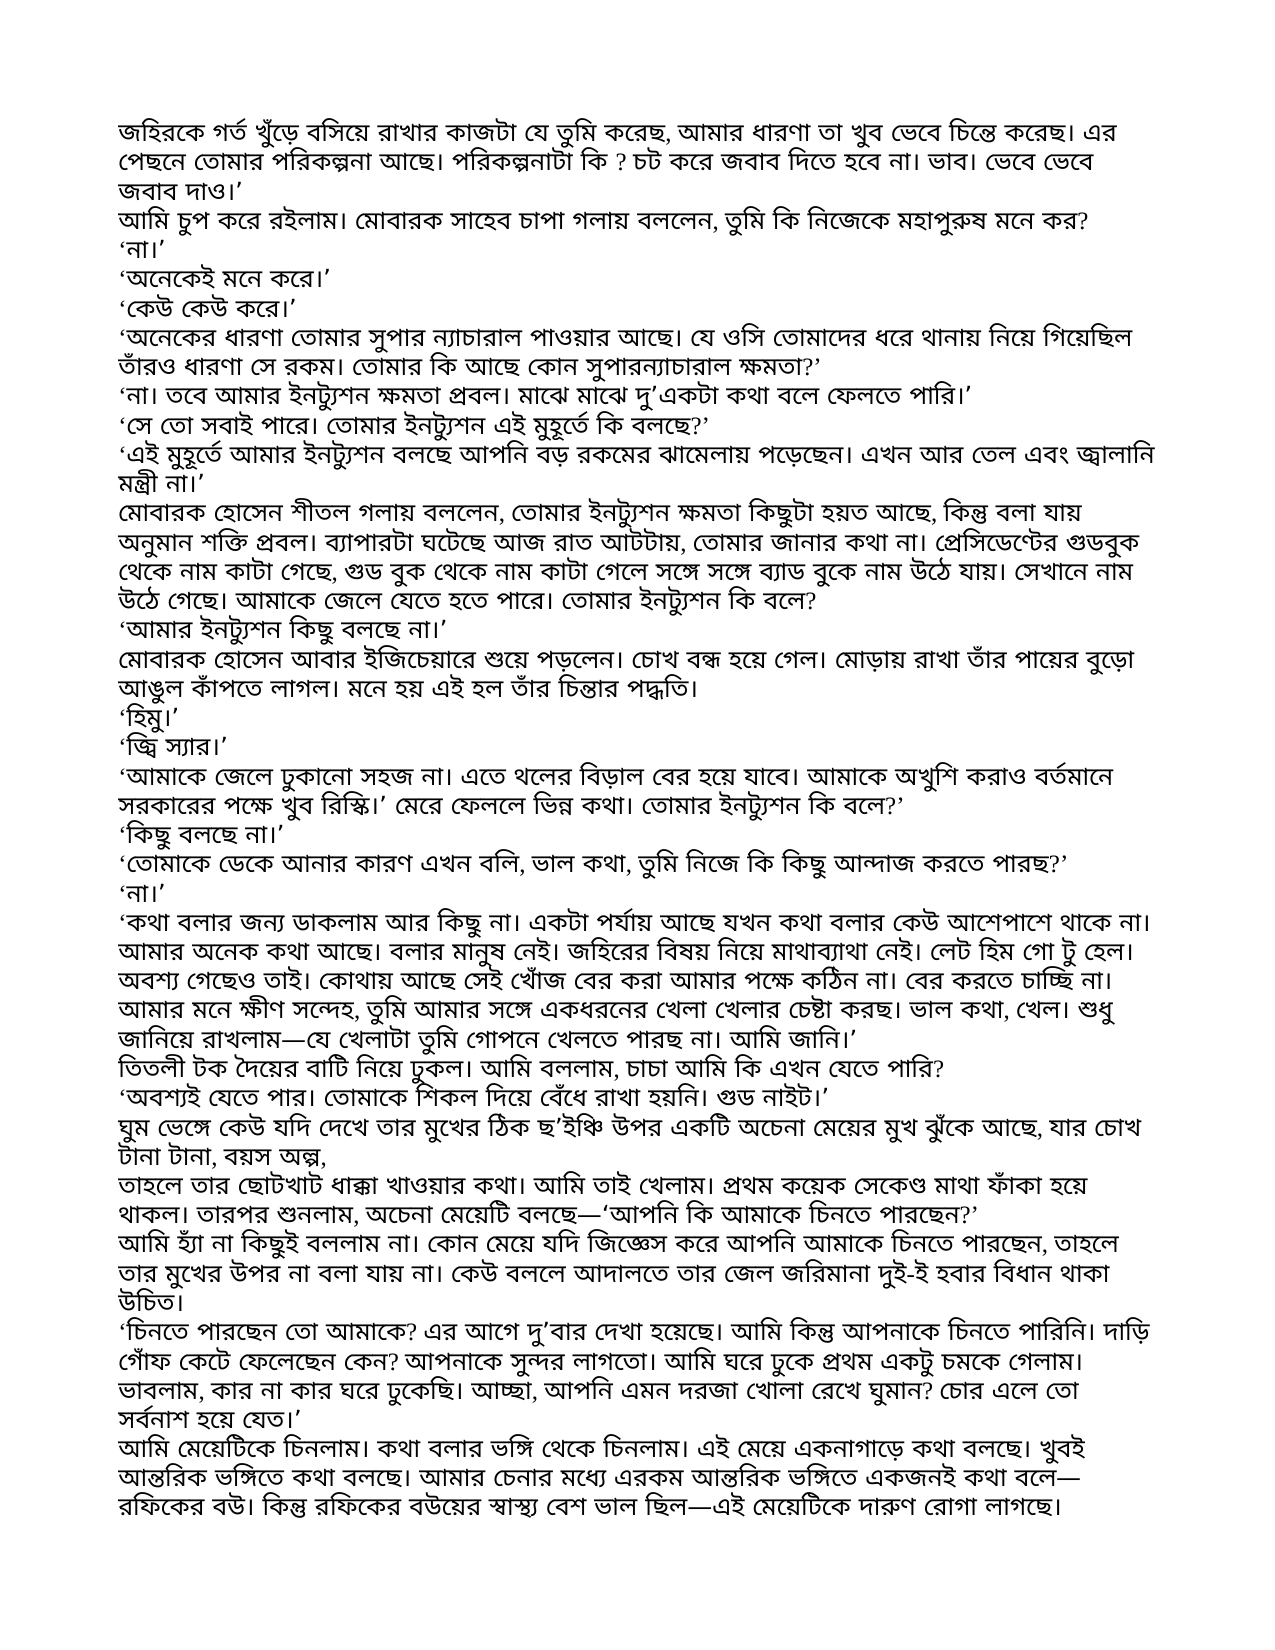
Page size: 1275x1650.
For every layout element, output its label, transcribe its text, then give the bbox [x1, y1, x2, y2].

text আমি চুপ করে রইলাম। মোবারক সাহেব চাপা গলায় বললেন, তুমি কি নিজেকে মহাপুরুষ মনে কর? [118, 206, 1157, 235]
text ‘হিমু।’ [129, 703, 1157, 732]
text ‘চিনতে পারছেন তো আমাকে? এর আগে দু’বার দেখা হয়েছে। আমি কিন্তু আপনাকে চিনতে পারিনি। দাড়ি গোঁফ কেটে ফেলেছেন কেন? আপনাকে সুন্দর লাগতো। আমি ঘরে ঢুকে প্রথম একটু চমকে গেলাম। ভাবলাম, কার না কার ঘরে ঢুকেছি। আচ্ছা, আপনি এমন দরজা খোলা রেখে ঘুমান? চোর এলে তো সর্বনাশ হয়ে যেত।’ [118, 1317, 1157, 1434]
text মোবারক হোসেন শীতল গলায় বললেন, তোমার ইনট্যুশন ক্ষমতা কিছুটা হয়ত আছে, কিন্তু বলা যায় অনুমান শক্তি প্রবল। ব্যাপারটা ঘটেছে আজ রাত আটটায়, তোমার জানার কথা না। প্রেসিডেণ্টের গুডবুক থেকে নাম কাটা গেছে, গুড বুক থেকে নাম কাটা গেলে সঙ্গে সঙ্গে ব্যাড বুকে নাম উঠে যায়। সেখানে নাম উঠে গেছে। আমাকে জেলে যেতে হতে পারে। তোমার ইনট্যুশন কি বলে? [118, 498, 1157, 616]
text ‘না। তবে আমার ইনট্যুশন ক্ষমতা প্রবল। মাঝে মাঝে দু’একটা কথা বলে ফেলতে পারি।’ [319, 381, 1157, 411]
text ‘আমার ইনট্যুশন কিছু বলছে না।’ [230, 616, 329, 645]
text ‘হিমু।’ [118, 703, 158, 732]
text ‘অনেকের ধারণা তোমার সুপার ন্যাচারাল পাওয়ার আছে। যে ওসি তোমাদের ধরে থানায় নিয়ে গিয়েছিল তাঁরও ধারণা সে রকম। তোমার কি আছে কোন সুপারন্যাচারাল ক্ষমতা?’ [118, 323, 1157, 381]
text ঘুম ভেঙ্গে কেউ যদি দেখে তার মুখের ঠিক ছ’ইঞ্চি উপর একটি অচেনা মেয়ের মুখ ঝুঁকে আছে, যার চোখ টানা টানা, বয়স অল্প, [118, 1113, 1157, 1171]
text তিতলী টক দৈয়ের বাটি নিয়ে ঢুকল। আমি বললাম, চাচা আমি কি এখন যেতে পারি? [118, 1054, 1157, 1083]
text ‘কিছু বলছে না।’ [129, 820, 1157, 849]
text ‘কিছু বলছে না।’ [118, 820, 166, 849]
text ‘অনেকেই মনে করে।’ [118, 264, 1157, 294]
text আমি হ্যাঁ না কিছুই বললাম না। কোন মেয়ে যদি জিজ্ঞেস করে আপনি আমাকে চিনতে পারছেন, তাহলে তার মুখের উপর না বলা যায় না। কেউ বললে আদালতে তার জেল জরিমানা দুই-ই হবার বিধান থাকা উচিত। [118, 1229, 1157, 1317]
text ‘কেউ কেউ করে।’ [118, 294, 1157, 323]
text ‘তোমাকে ডেকে আনার কারণ এখন বলি, ভাল কথা, তুমি নিজে কি কিছু আন্দাজ করতে পারছ?’ [785, 849, 1157, 879]
text ‘জ্বি স্যার।’ [118, 732, 1157, 762]
text ‘সে তো সবাই পারে। তোমার ইনট্যুশন এই মুহূর্তে কি বলছে?’ [554, 411, 1157, 440]
text ‘অবশ্যই যেতে পার। তোমাকে শিকল দিয়ে বেঁধে রাখা হয়নি। গুড নাইট।’ [118, 1083, 1157, 1113]
text ‘আমার ইনট্যুশন কিছু বলছে না।’ [118, 616, 237, 645]
text তাহলে তার ছোটখাট ধাক্কা খাওয়ার কথা। আমি তাই খেলাম। প্রথম কয়েক সেকেণ্ড মাথা ফাঁকা হয়ে থাকল। তারপর শুনলাম, অচেনা মেয়েটি বলছে—‘আপনি কি আমাকে চিনতে পারছেন?’ [118, 1171, 1157, 1229]
text ‘কথা বলার জন্য ডাকলাম আর কিছু না। একটা পর্যায় আছে যখন কথা বলার কেউ আশেপাশে থাকে না। আমার অনেক কথা আছে। বলার মানুষ নেই। জহিরের বিষয় নিয়ে মাথাব্যাথা নেই। লেট হিম গো টু হেল। অবশ্য গেছেও তাই। কোথায় আছে সেই খোঁজ বের করা আমার পক্ষে কঠিন না। বের করতে চাচ্ছি না। আমার মনে ক্ষীণ সন্দেহ, তুমি আমার সঙ্গে একধরনের খেলা খেলার চেষ্টা করছ। ভাল কথা, খেল। শুধু জানিয়ে রাখলাম—যে খেলাটা তুমি গোপনে খেলতে পারছ না। আমি জানি।’ [118, 908, 1157, 1054]
text আমি মেয়েটিকে চিনলাম। কথা বলার ভঙ্গি থেকে চিনলাম। এই মেয়ে একনাগাড়ে কথা বলছে। খুবই আন্তরিক ভঙ্গিতে কথা বলছে। আমার চেনার মধ্যে এরকম আন্তরিক ভঙ্গিতে একজনই কথা বলে—রফিকের বউ। কিন্তু রফিকের বউয়ের স্বাস্থ্য বেশ ভাল ছিল—এই মেয়েটিকে দারুণ রোগা লাগছে। [118, 1434, 1157, 1522]
text ‘সে তো সবাই পারে। তোমার ইনট্যুশন এই মুহূর্তে কি বলছে?’ [118, 411, 441, 440]
text ‘আমাকে জেলে ঢুকানো সহজ না। এতে থলের বিড়াল বের হয়ে যাবে। আমাকে অখুশি করাও বর্তমানে সরকারের পক্ষে খুব রিস্কি।’ মেরে ফেললে ভিন্ন কথা। তোমার ইনট্যুশন কি বলে?’ [118, 762, 1157, 820]
text ‘তোমাকে ডেকে আনার কারণ এখন বলি, ভাল কথা, তুমি নিজে কি কিছু আন্দাজ করতে পারছ?’ [118, 849, 821, 879]
text ‘না। তবে আমার ইনট্যুশন ক্ষমতা প্রবল। মাঝে মাঝে দু’একটা কথা বলে ফেলতে পারি।’ [118, 381, 325, 411]
text ‘এই মুহূর্তে আমার ইনট্যুশন বলছে আপনি বড় রকমের ঝামেলায় পড়েছেন। এখন আর তেল এবং জ্বালানি মন্ত্রী না।’ [118, 440, 1157, 498]
text ‘সব কিছুই জানতে চাই। আমি কিছু খোঁজ-খবর করিয়েছি। এখনো করছি। তোমার উদ্দেশ্যটা কি? জহিরকে গর্ত খুঁড়ে বসিয়ে রাখার কাজটা যে ‍তুমি করেছ, আমার ধারণা তা খুব ভেবে চিন্তে করেছ। এর পেছনে তোমার পরিকল্পনা আছে। পরিকল্পনাটা কি ? চট করে জবাব দিতে হবে না। ভাব। ভেবে ভেবে জবাব দাও।’ [118, 118, 1157, 206]
text ‘না।’ [118, 879, 1157, 908]
text মোবারক হোসেন আবার ইজিচেয়ারে শুয়ে পড়লেন। চোখ বন্ধ হয়ে গেল। মোড়ায় রাখা তাঁর পায়ের বুড়ো আঙুল কাঁপতে লাগল। মনে হয় এই হল তাঁর চিন্তার পদ্ধতি। [118, 645, 1157, 703]
text ‘আমার ইনট্যুশন কিছু বলছে না।’ [292, 616, 1157, 645]
text ‘না।’ [118, 235, 1157, 264]
text ‘সে তো সবাই পারে। তোমার ইনট্যুশন এই মুহূর্তে কি বলছে?’ [434, 411, 585, 440]
